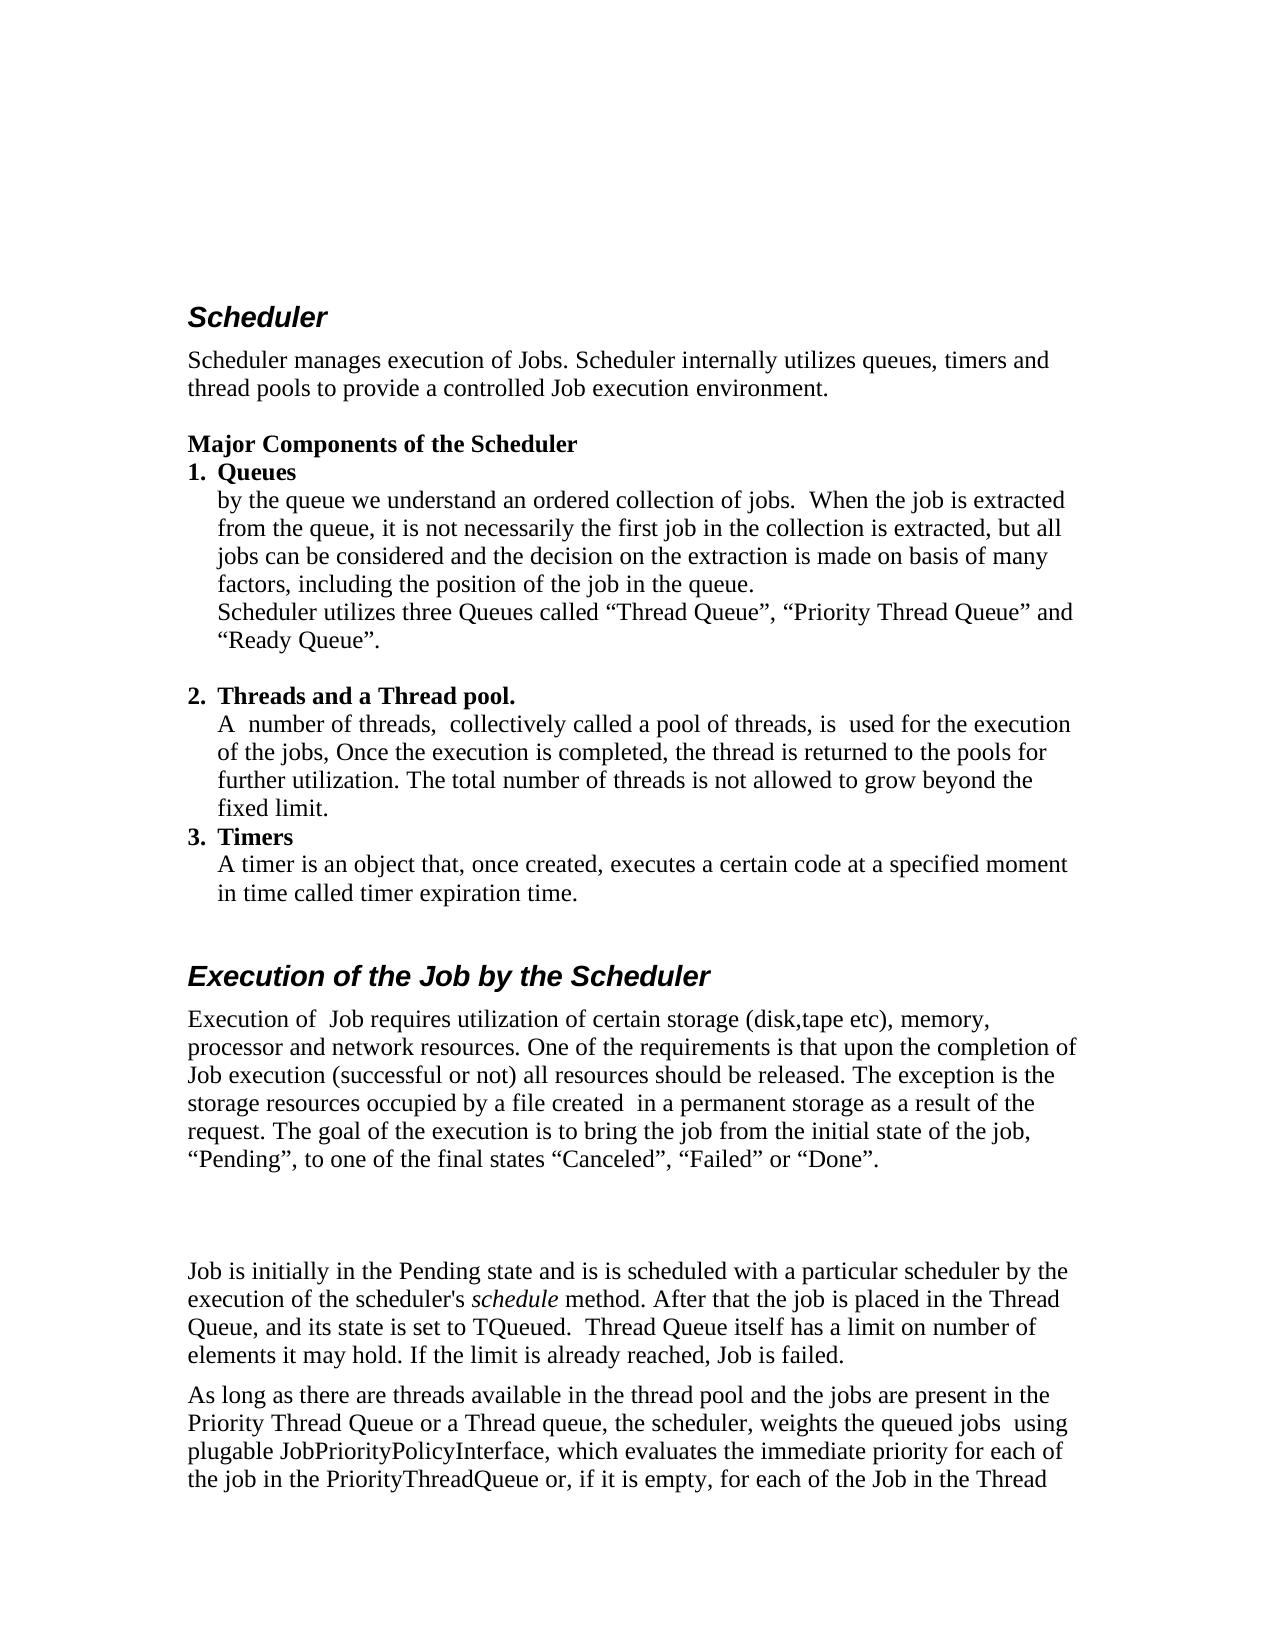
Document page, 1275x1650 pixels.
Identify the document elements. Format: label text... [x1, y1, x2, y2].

text As long as there are threads available in the thread pool and the jobs are present in the Priority Thread Queue or a Thread queue, the scheduler, weights the queued jobs using plugable JobPriorityPolicyInterface, which evaluates the immediate priority for each of the job in the PriorityThreadQueue or, if it is empty, for each of the Job in the Thread [187, 1381, 1087, 1493]
text Execution of Job requires utilization of certain storage (disk,tape etc), memory, processor and network resources. One of the requirements is that upon the completion of Job execution (successful or not) all resources should be released. The exception is the storage resources occupied by a file created in a permanent storage as a result of the request. The goal of the execution is to bring the job from the initial state of the job, “Pending”, to one of the final states “Canceled”, “Failed” or “Done”. [187, 1004, 1087, 1173]
subtitle Execution of the Job by the Scheduler [187, 959, 1087, 992]
text Job is initially in the Pending state and is is scheduled with a particular scheduler by the execution of the scheduler's schedule method. After that the job is placed in the Thread Queue, and its state is set to TQueued. Thread Queue itself has a limit on number of elements it may hold. If the limit is already reached, Job is failed. [187, 1257, 1087, 1369]
list Timers [187, 822, 1087, 850]
list A number of threads, collectively called a pool of threads, is used for the execution of the jobs, Once the execution is completed, the thread is returned to the pools for further utilization. The total number of threads is not allowed to grow beyond the fixed limit. [187, 710, 1087, 822]
text Major Components of the Scheduler [187, 430, 1087, 458]
list Threads and a Thread pool. [187, 682, 1087, 710]
list A timer is an object that, once created, executes a certain code at a specified moment in time called timer expiration time. [187, 850, 1087, 906]
list Scheduler utilizes three Queues called “Thread Queue”, “Priority Thread Queue” and “Ready Queue”. [187, 598, 1087, 654]
text Scheduler manages execution of Jobs. Scheduler internally utilizes queues, timers and thread pools to provide a controlled Job execution environment. [187, 346, 1087, 402]
list Queues [187, 458, 1087, 486]
subtitle Scheduler [187, 301, 1087, 333]
list by the queue we understand an ordered collection of jobs. When the job is extracted from the queue, it is not necessarily the first job in the collection is extracted, but all jobs can be considered and the decision on the extraction is made on basis of many factors, including the position of the job in the queue. [187, 486, 1087, 598]
